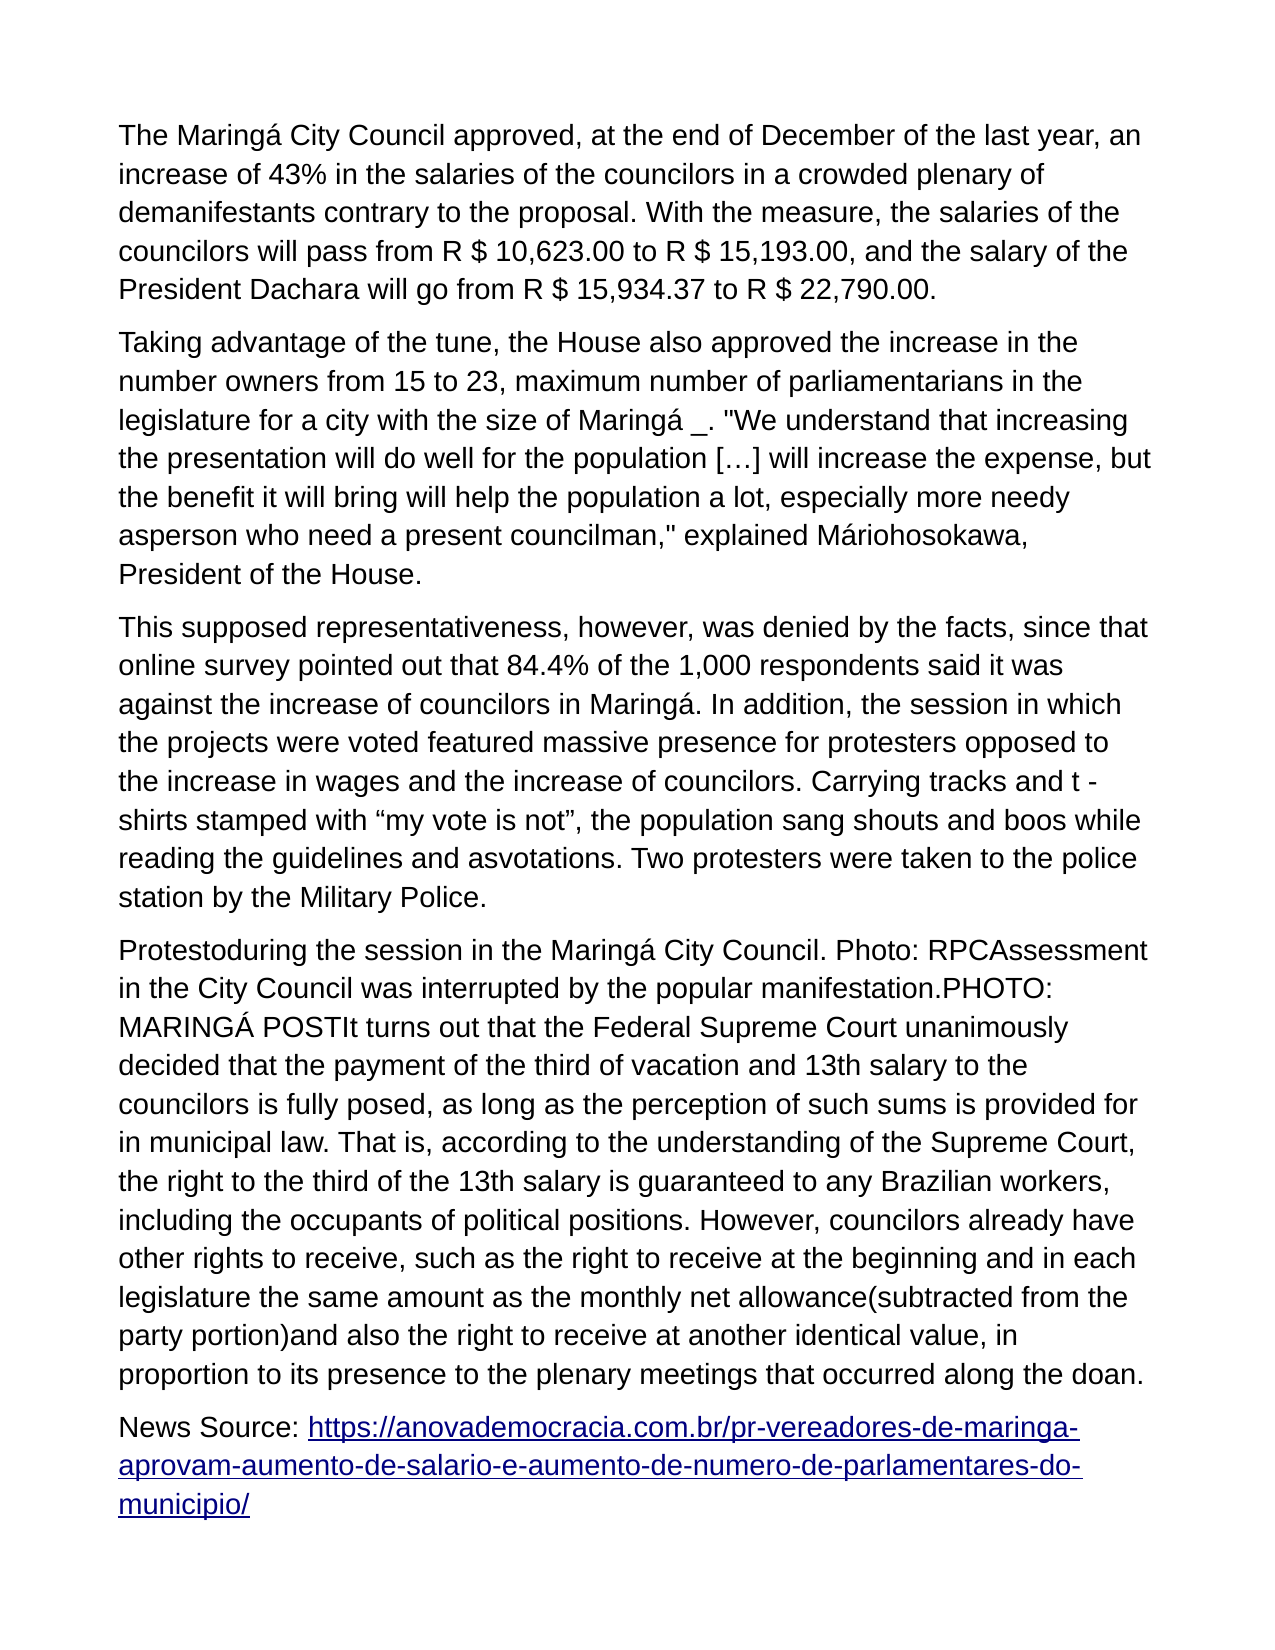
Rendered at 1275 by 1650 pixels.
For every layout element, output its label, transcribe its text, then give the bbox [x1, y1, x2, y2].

text News Source: https://anovademocracia.com.br/pr-vereadores-de-maringa-aprovam-aumento-de-salario-e-aumento-de-numero-de-parlamentares-do-municipio/ [118, 1410, 1157, 1520]
text Protestoduring the session in the Maringá City Council. Photo: RPCAssessment in the City Council was interrupted by the popular manifestation.PHOTO: MARINGÁ POSTIt turns out that the Federal Supreme Court unanimously decided that the payment of the third of vacation and 13th salary to the councilors is fully posed, as long as the perception of such sums is provided for in municipal law. That is, according to the understanding of the Supreme Court, the right to the third of the 13th salary is guaranteed to any Brazilian workers, including the occupants of political positions. However, councilors already have other rights to receive, such as the right to receive at the beginning and in each legislature the same amount as the monthly net allowance(subtracted from the party portion)and also the right to receive at another identical value, in proportion to its presence to the plenary meetings that occurred along the doan. [118, 933, 1157, 1390]
text Taking advantage of the tune, the House also approved the increase in the number owners from 15 to 23, maximum number of parliamentarians in the legislature for a city with the size of Maringá _. "We understand that increasing the presentation will do well for the population […] will increase the expense, but the benefit it will bring will help the population a lot, especially more needy asperson who need a present councilman," explained Máriohosokawa, President of the House. [118, 325, 1157, 590]
text This supposed representativeness, however, was denied by the facts, since that online survey pointed out that 84.4% of the 1,000 respondents said it was against the increase of councilors in Maringá. In addition, the session in which the projects were voted featured massive presence for protesters opposed to the increase in wages and the increase of councilors. Carrying tracks and t -shirts stamped with “my vote is not”, the population sang shouts and boos while reading the guidelines and asvotations. Two protesters were taken to the police station by the Military Police. [118, 610, 1157, 913]
text The Maringá City Council approved, at the end of December of the last year, an increase of 43% in the salaries of the councilors in a crowded plenary of demanifestants contrary to the proposal. With the measure, the salaries of the councilors will pass from R $ 10,623.00 to R $ 15,193.00, and the salary of the President Dachara will go from R $ 15,934.37 to R $ 22,790.00. [118, 118, 1157, 306]
